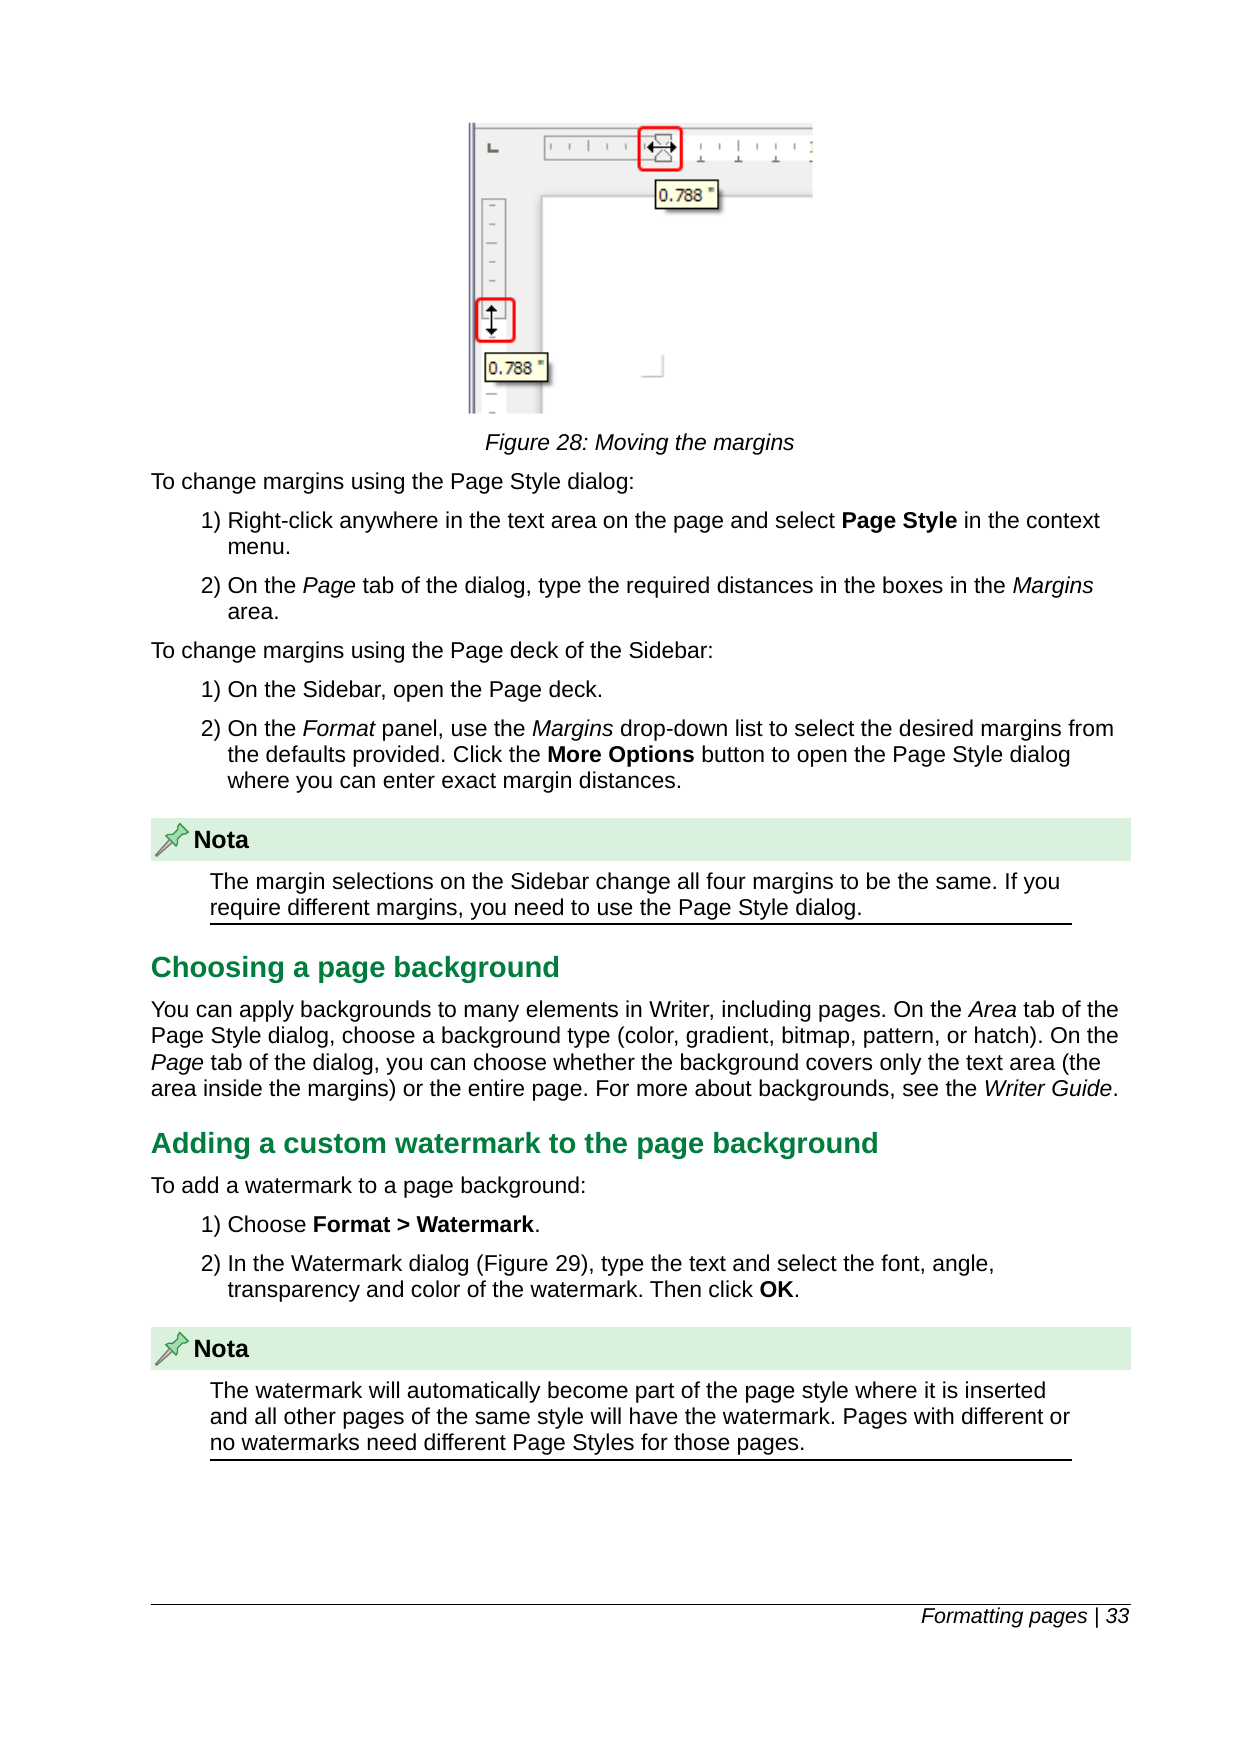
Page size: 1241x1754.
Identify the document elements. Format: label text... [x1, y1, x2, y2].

subtitle Choosing a page background [151, 950, 1131, 984]
list On the Page tab of the dialog, type the required distances in the boxes in the Margins area. [227, 572, 1131, 624]
list To add a watermark to a page background: [151, 1172, 1131, 1199]
list Right-click anywhere in the text area on the page and select Page Style in the context menu. [227, 507, 1131, 559]
list In the Watermark dialog (Figure 29), type the text and select the font, angle, transparency and color of the watermark. Then click OK. [227, 1250, 1131, 1303]
list To change margins using the Page Style dialog: [151, 468, 1131, 494]
subtitle Adding a custom watermark to the page background [151, 1126, 1131, 1160]
list To change margins using the Page deck of the Sidebar: [151, 637, 1131, 663]
text Figure 28: Moving the margins [466, 429, 816, 455]
list On the Format panel, use the Margins drop-down list to select the desired margins from the defaults provided. Click the More Options button to open the Page Style dialog where you can enter exact margin distances. [227, 715, 1131, 794]
subtitle Nota [151, 818, 1131, 861]
text The watermark will automatically become part of the page style where it is inserted and all other pages of the same style will have the watermark. Pages with different or no watermarks need different Page Styles for those pages. [209, 1377, 1072, 1461]
list Choose Format > Watermark. [227, 1211, 1131, 1237]
text You can apply backgrounds to many elements in Writer, including pages. On the Area tab of the Page Style dialog, choose a background type (color, gradient, bitmap, pattern, or hatch). On the Page tab of the dialog, you can choose whether the background covers only the text area (the area inside the margins) or the entire page. For more about backgrounds, see the Writer Guide. [151, 996, 1131, 1102]
picture [466, 121, 816, 417]
list On the Sidebar, open the Page deck. [227, 676, 1131, 702]
subtitle Nota [151, 1327, 1131, 1370]
text The margin selections on the Sidebar change all four margins to be the same. If you require different margins, you need to use the Page Style dialog. [209, 868, 1072, 925]
